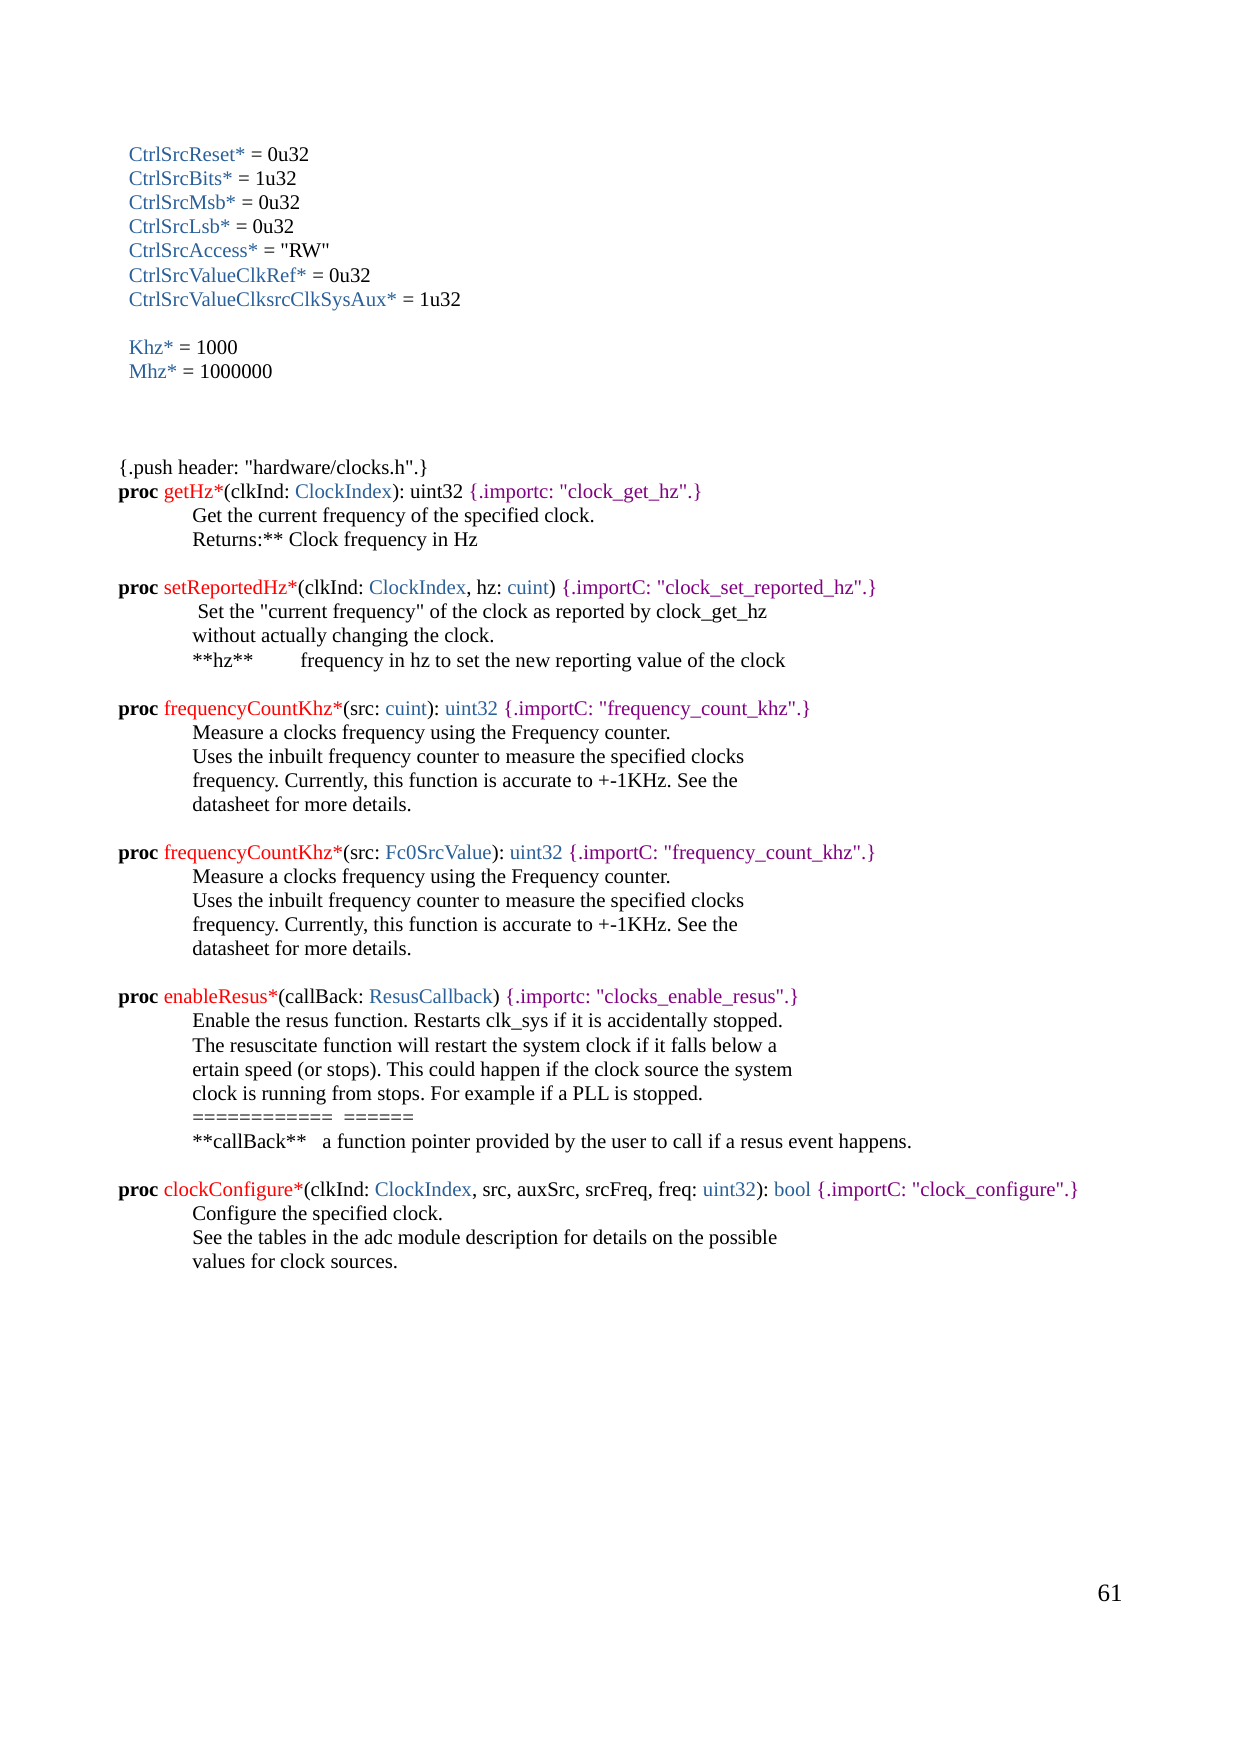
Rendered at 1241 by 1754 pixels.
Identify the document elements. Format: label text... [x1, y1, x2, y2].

text frequency. Currently, this function is accurate to +-1KHz. See the [118, 912, 1122, 936]
text CtrlSrcAccess* = "RW" [118, 238, 1122, 262]
text Uses the inbuilt frequency counter to measure the specified clocks [118, 888, 1122, 912]
text Measure a clocks frequency using the Frequency counter. [118, 864, 1122, 888]
text proc clockConfigure*(clkInd: ClockIndex, src, auxSrc, srcFreq, freq: uint32): bool {.importC: "clock_configure".} [118, 1177, 1122, 1201]
text values for clock sources. [118, 1249, 1122, 1273]
text See the tables in the adc module description for details on the possible [118, 1225, 1122, 1249]
text Measure a clocks frequency using the Frequency counter. [118, 720, 1122, 744]
text datasheet for more details. [118, 792, 1122, 816]
text Set the "current frequency" of the clock as reported by clock_get_hz [118, 599, 1122, 623]
text ============ ====== [118, 1105, 1122, 1129]
text Get the current frequency of the specified clock. [118, 503, 1122, 527]
text datasheet for more details. [118, 936, 1122, 960]
text **callBack** a function pointer provided by the user to call if a resus event happens. [118, 1129, 1122, 1153]
text proc frequencyCountKhz*(src: Fc0SrcValue): uint32 {.importC: "frequency_count_khz".} [118, 840, 1122, 864]
text CtrlSrcValueClksrcClkSysAux* = 1u32 [118, 287, 1122, 311]
text CtrlSrcValueClkRef* = 0u32 [118, 262, 1122, 287]
text CtrlSrcBits* = 1u32 [118, 166, 1122, 190]
text The resuscitate function will restart the system clock if it falls below a [118, 1032, 1122, 1057]
text proc getHz*(clkInd: ClockIndex): uint32 {.importc: "clock_get_hz".} [118, 479, 1122, 503]
text clock is running from stops. For example if a PLL is stopped. [118, 1081, 1122, 1105]
text Configure the specified clock. [118, 1201, 1122, 1225]
text without actually changing the clock. [118, 623, 1122, 647]
text proc frequencyCountKhz*(src: cuint): uint32 {.importC: "frequency_count_khz".} [118, 696, 1122, 720]
text CtrlSrcLsb* = 0u32 [118, 214, 1122, 238]
text Khz* = 1000 [118, 335, 1122, 359]
text {.push header: "hardware/clocks.h".} [118, 455, 1122, 479]
text Mhz* = 1000000 [118, 359, 1122, 383]
text ertain speed (or stops). This could happen if the clock source the system [118, 1057, 1122, 1081]
text proc enableResus*(callBack: ResusCallback) {.importc: "clocks_enable_resus".} [118, 984, 1122, 1008]
text frequency. Currently, this function is accurate to +-1KHz. See the [118, 768, 1122, 792]
text CtrlSrcMsb* = 0u32 [118, 190, 1122, 214]
text Enable the resus function. Restarts clk_sys if it is accidentally stopped. [118, 1008, 1122, 1032]
text CtrlSrcReset* = 0u32 [118, 142, 1122, 166]
text proc setReportedHz*(clkInd: ClockIndex, hz: cuint) {.importC: "clock_set_reported_hz".} [118, 575, 1122, 599]
text Uses the inbuilt frequency counter to measure the specified clocks [118, 744, 1122, 768]
text Returns:** Clock frequency in Hz [118, 527, 1122, 551]
text **hz** frequency in hz to set the new reporting value of the clock [118, 647, 1122, 672]
